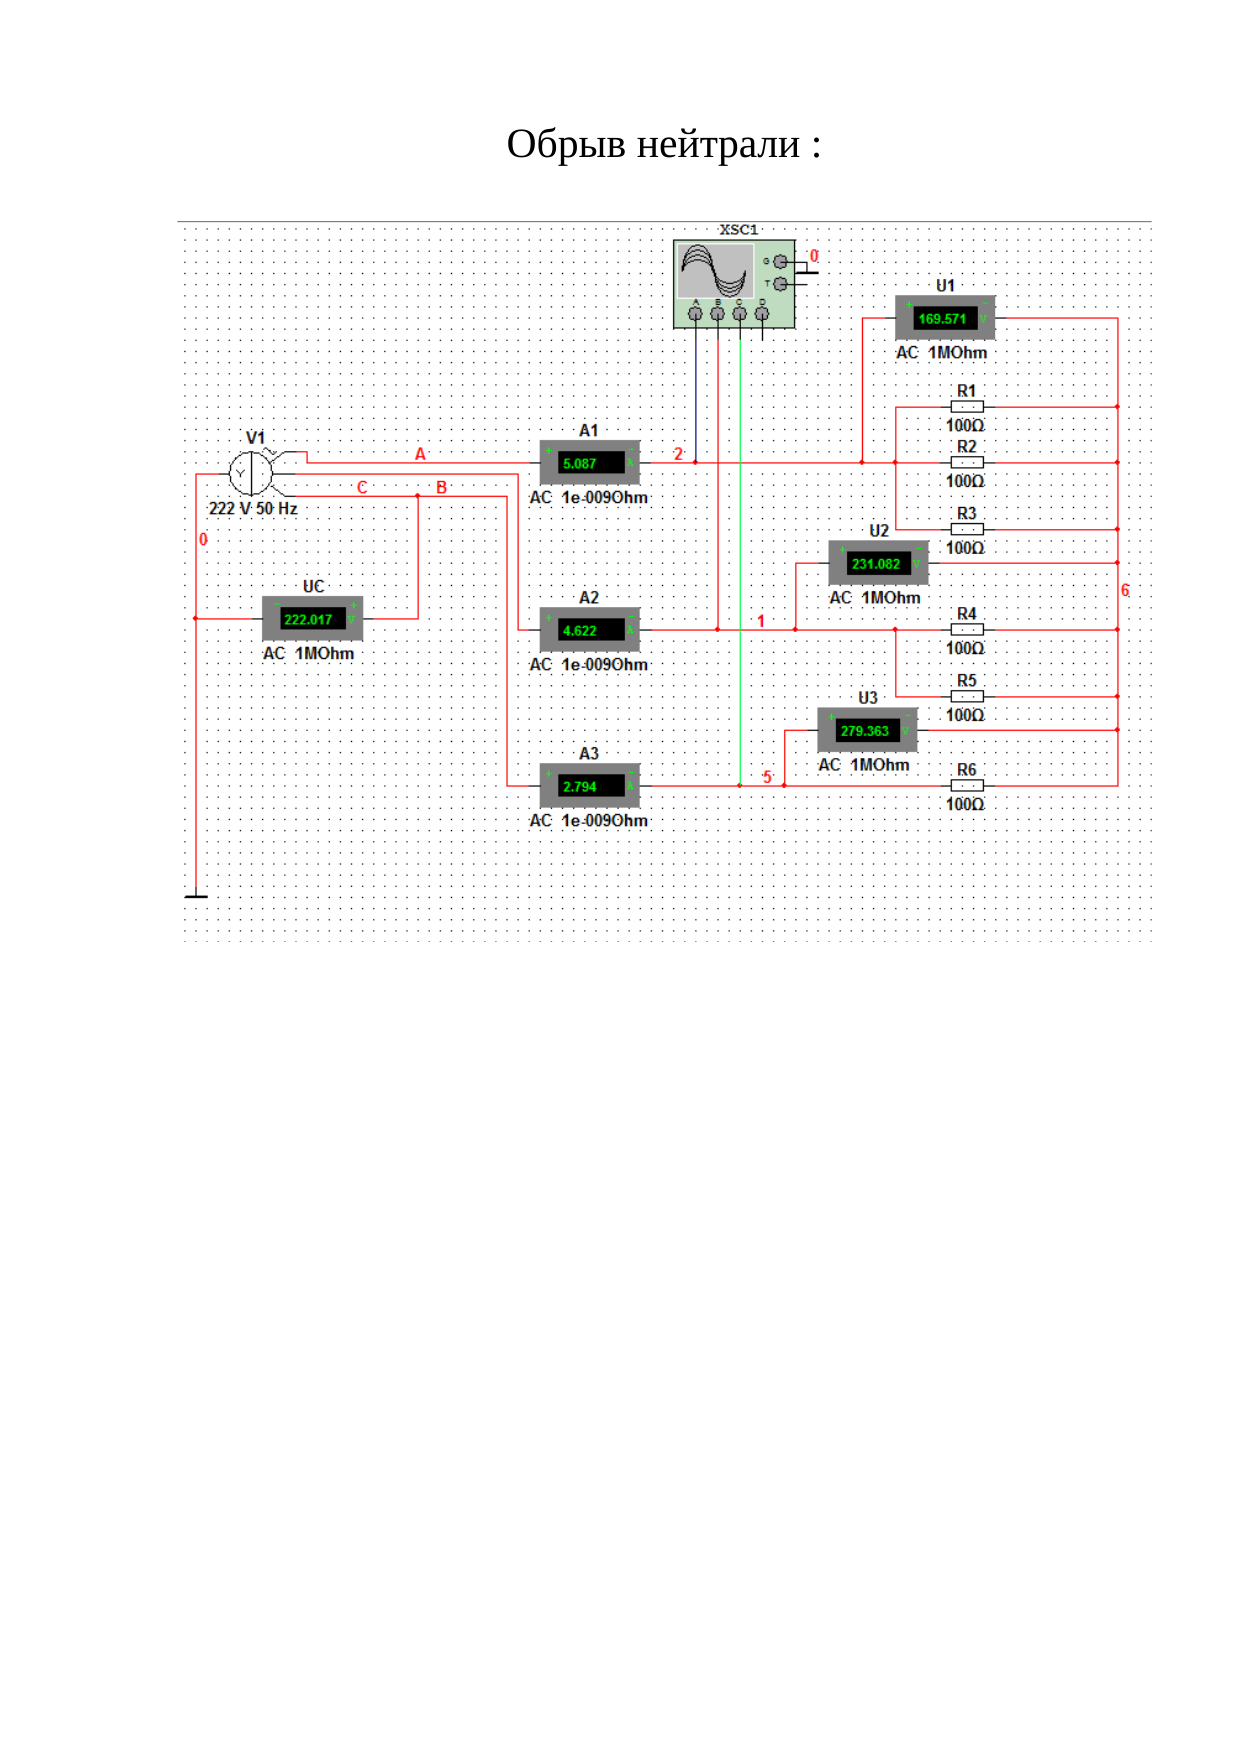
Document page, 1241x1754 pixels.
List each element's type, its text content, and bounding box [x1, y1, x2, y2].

text Обрыв нейтрали : [177, 118, 1152, 221]
text [177, 942, 1152, 1564]
